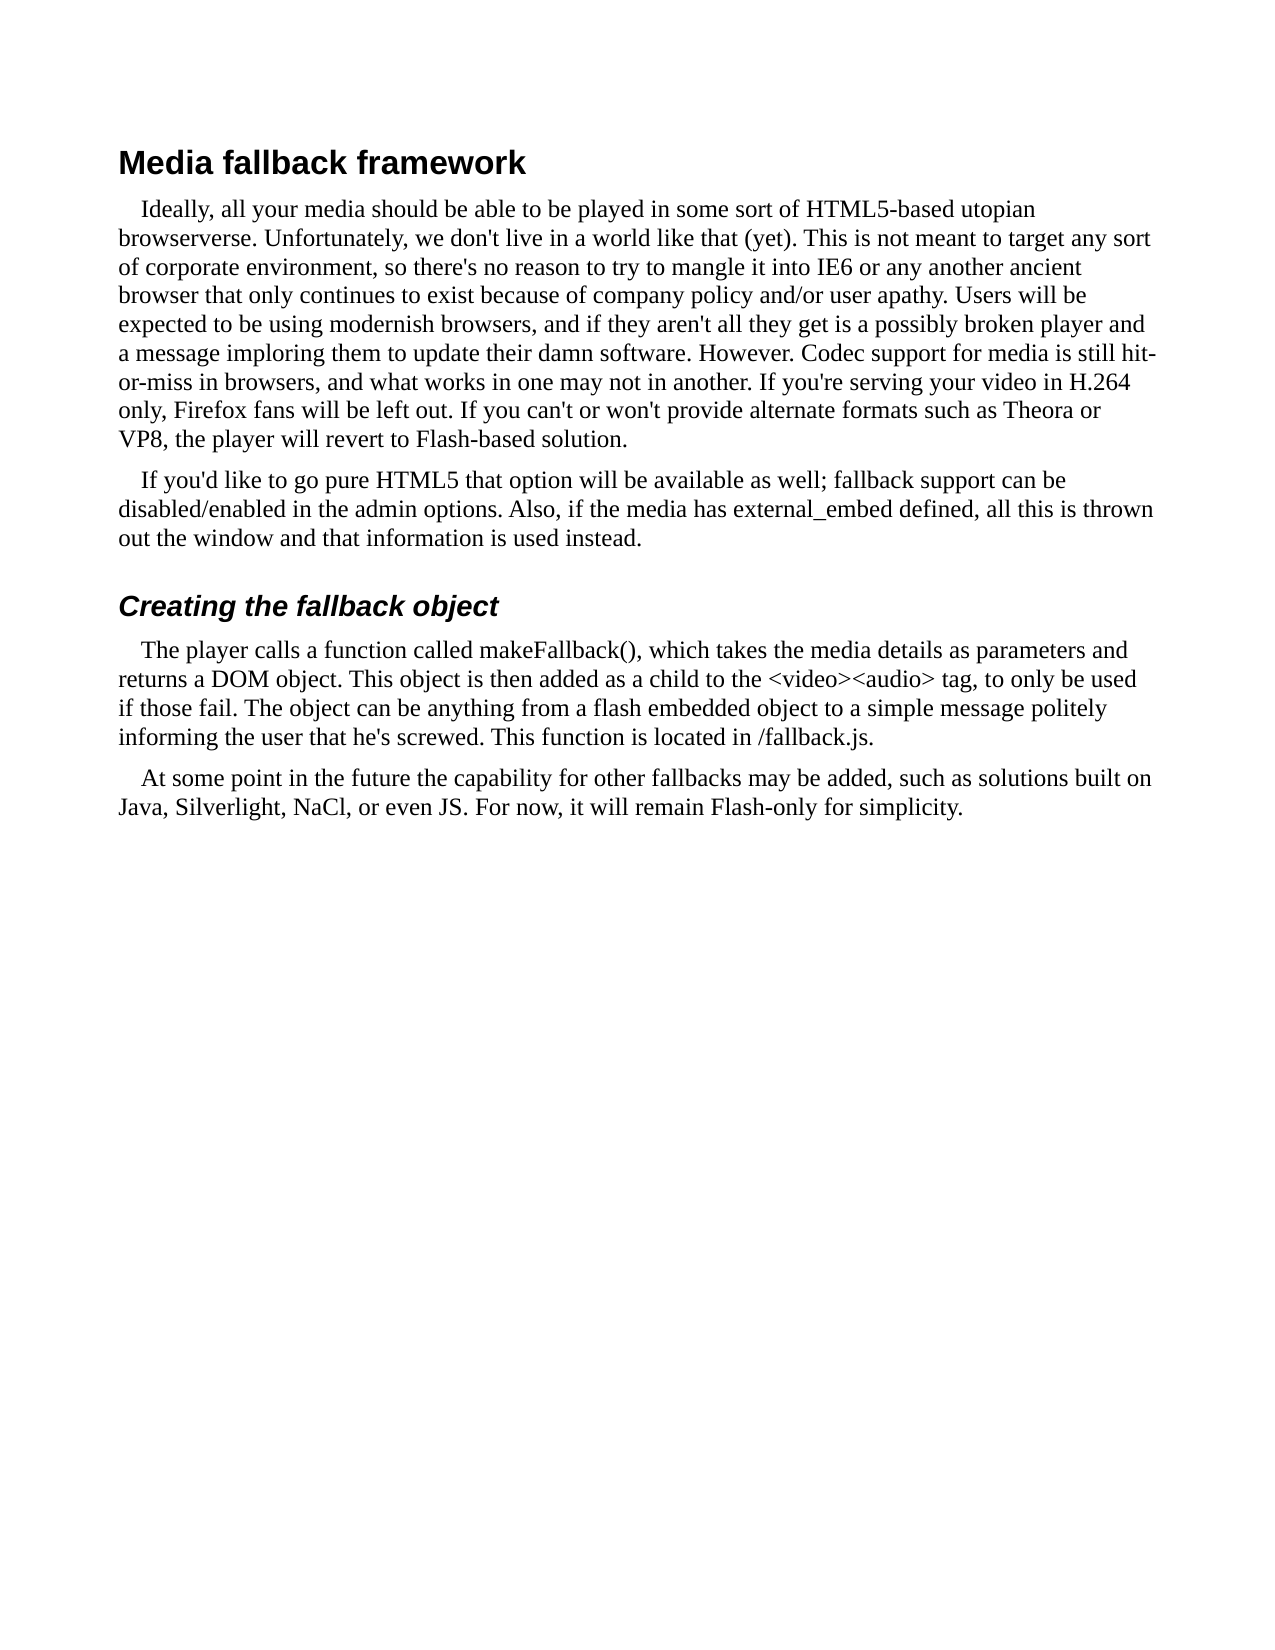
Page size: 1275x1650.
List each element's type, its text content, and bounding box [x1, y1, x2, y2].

text If you'd like to go pure HTML5 that option will be available as well; fallback support can be disabled/enabled in the admin options. Also, if the media has external_embed defined, all this is thrown out the window and that information is used instead. [118, 466, 1157, 552]
text At some point in the future the capability for other fallbacks may be added, such as solutions built on Java, Silverlight, NaCl, or even JS. For now, it will remain Flash-only for simplicity. [118, 763, 1157, 820]
text Ideally, all your media should be able to be played in some sort of HTML5-based utopian browserverse. Unfortunately, we don't live in a world like that (yet). This is not meant to target any sort of corporate environment, so there's no reason to try to mangle it into IE6 or any another ancient browser that only continues to exist because of company policy and/or user apathy. Users will be expected to be using modernish browsers, and if they aren't all they get is a possibly broken player and a message imploring them to update their damn software. However. Codec support for media is still hit-or-miss in browsers, and what works in one may not in another. If you're serving your video in H.264 only, Firefox fans will be left out. If you can't or won't provide alternate formats such as Theora or VP8, the player will revert to Flash-based solution. [118, 194, 1157, 453]
subtitle Creating the fallback object [118, 589, 1157, 623]
subtitle Media fallback framework [118, 143, 1157, 182]
text The player calls a function called makeFallback(), which takes the media details as parameters and returns a DOM object. This object is then added as a child to the <video><audio> tag, to only be used if those fail. The object can be anything from a flash embedded object to a simple message politely informing the user that he's screwed. This function is located in /fallback.js. [118, 635, 1157, 750]
